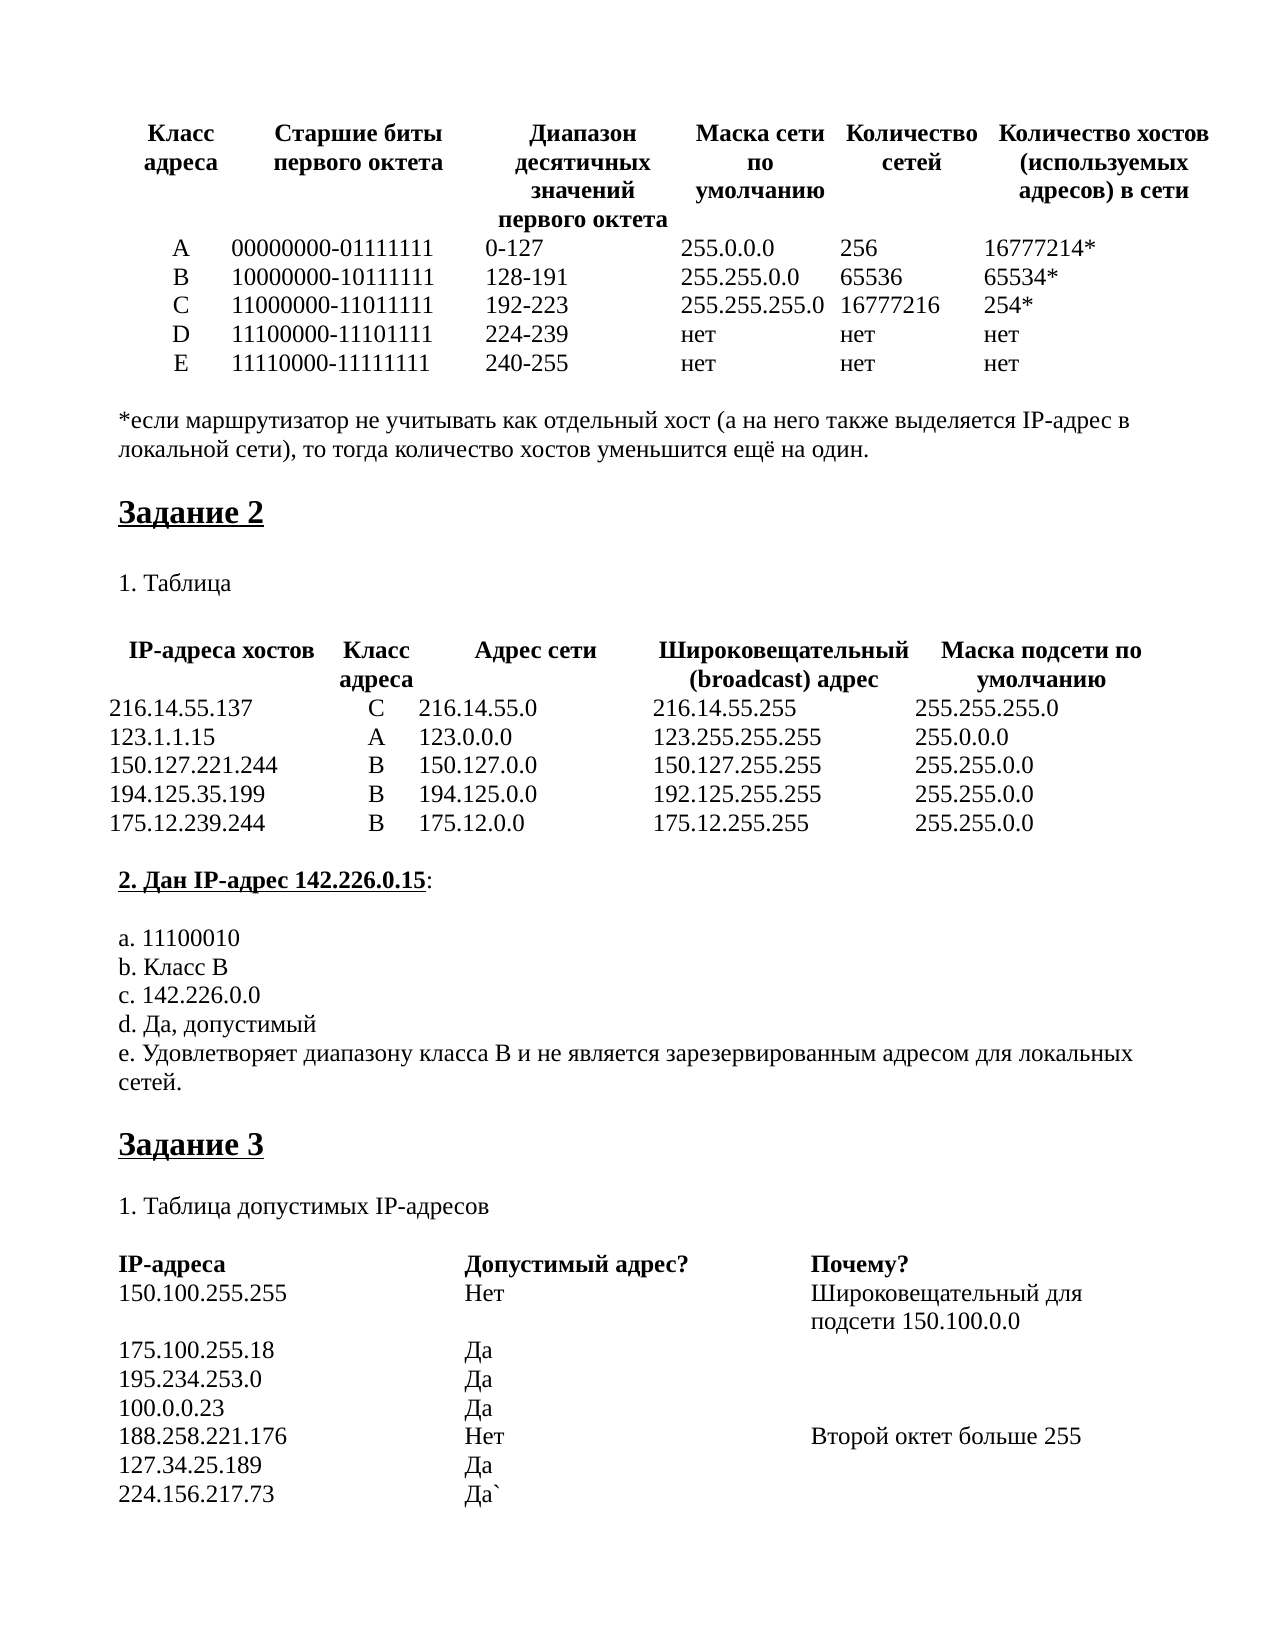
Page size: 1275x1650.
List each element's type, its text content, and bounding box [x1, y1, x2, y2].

table_cell 123.0.0.0 [418, 722, 653, 751]
table_cell 175.12.255.255 [653, 808, 915, 837]
text d. Да, допустимый [118, 1009, 1157, 1038]
table_header Класс адреса [131, 118, 231, 233]
table_cell Да [464, 1364, 811, 1393]
table_cell 11000000-11011111 [231, 291, 485, 319]
table_cell 127.34.25.189 [118, 1450, 464, 1479]
table_header Количество сетей [840, 118, 984, 233]
table_header Адрес сети [418, 636, 653, 693]
table_cell 100.0.0.23 [118, 1393, 464, 1421]
text a. 11100010 [118, 923, 1157, 952]
text c. 142.226.0.0 [118, 981, 1157, 1009]
table_cell 255.255.0.0 [915, 808, 1168, 837]
table_cell 216.14.55.0 [418, 693, 653, 722]
table_cell 195.234.253.0 [118, 1364, 464, 1393]
table_cell 175.100.255.18 [118, 1335, 464, 1364]
table_cell Да` [464, 1479, 811, 1508]
table_header Диапазон десятичных значений первого октета [485, 118, 681, 233]
text Задание 3 [118, 1124, 1157, 1163]
table_cell нет [984, 319, 1224, 348]
table_cell A [334, 722, 418, 751]
table_cell B [334, 751, 418, 779]
text 1. Таблица [118, 568, 1157, 597]
text Задание 2 [118, 492, 1157, 530]
table_cell Нет [464, 1278, 811, 1335]
table_cell нет [681, 319, 840, 348]
table_cell Да [464, 1393, 811, 1421]
table_cell [811, 1364, 1157, 1393]
table_cell 216.14.55.137 [109, 693, 334, 722]
table_cell E [131, 348, 231, 377]
text e. Удовлетворяет диапазону класса B и не является зарезервированным адресом для локальных сетей. [118, 1038, 1157, 1096]
table_cell 150.127.0.0 [418, 751, 653, 779]
table_cell Нет [464, 1421, 811, 1450]
table_cell нет [840, 348, 984, 377]
table_cell 194.125.35.199 [109, 779, 334, 808]
table_header Старшие биты первого октета [231, 118, 485, 233]
table_cell нет [681, 348, 840, 377]
table_cell 65536 [840, 262, 984, 291]
table_cell 224-239 [485, 319, 681, 348]
table_cell 255.0.0.0 [915, 722, 1168, 751]
table_header Широковещательный (broadcast) адрес [653, 636, 915, 693]
table_cell 255.255.0.0 [915, 751, 1168, 779]
table_cell 150.100.255.255 [118, 1278, 464, 1335]
text 1. Таблица допустимых IP-адресов [118, 1191, 1157, 1220]
text b. Класс B [118, 952, 1157, 981]
table_cell [811, 1450, 1157, 1479]
table_cell 255.0.0.0 [681, 233, 840, 262]
table_cell D [131, 319, 231, 348]
table_cell 192.125.255.255 [653, 779, 915, 808]
text 2. Дан IP-адрес 142.226.0.15: [118, 866, 1157, 894]
table_cell 255.255.255.0 [681, 291, 840, 319]
table_cell 16777216 [840, 291, 984, 319]
table_cell 123.255.255.255 [653, 722, 915, 751]
table_cell 188.258.221.176 [118, 1421, 464, 1450]
table_cell 00000000-01111111 [231, 233, 485, 262]
table_cell C [131, 291, 231, 319]
table_cell Да [464, 1335, 811, 1364]
table_cell C [334, 693, 418, 722]
table_cell 224.156.217.73 [118, 1479, 464, 1508]
table_cell 194.125.0.0 [418, 779, 653, 808]
table_cell A [131, 233, 231, 262]
table_cell нет [984, 348, 1224, 377]
text *если маршрутизатор не учитывать как отдельный хост (а на него также выделяется IP-адрес в локальной сети), то тогда количество хостов уменьшится ещё на один. [118, 406, 1157, 463]
table_cell Широковещательный для подсети 150.100.0.0 [811, 1278, 1157, 1335]
table_cell 255.255.0.0 [681, 262, 840, 291]
table_header Маска сети по умолчанию [681, 118, 840, 233]
table_cell 254* [984, 291, 1224, 319]
table_cell [811, 1479, 1157, 1508]
table_cell 150.127.221.244 [109, 751, 334, 779]
table_cell нет [840, 319, 984, 348]
table_cell 0-127 [485, 233, 681, 262]
table_cell 65534* [984, 262, 1224, 291]
table_cell 10000000-10111111 [231, 262, 485, 291]
table_header IP-адреса хостов [109, 636, 334, 693]
table_cell B [334, 779, 418, 808]
table_header Количество хостов (используемых адресов) в сети [984, 118, 1224, 233]
table_header Допустимый адрес? [464, 1249, 811, 1278]
table_cell 11100000-11101111 [231, 319, 485, 348]
table_cell 192-223 [485, 291, 681, 319]
table_cell 256 [840, 233, 984, 262]
table_cell 240-255 [485, 348, 681, 377]
table_cell 255.255.255.0 [915, 693, 1168, 722]
table_cell 150.127.255.255 [653, 751, 915, 779]
table_cell Да [464, 1450, 811, 1479]
table_cell B [131, 262, 231, 291]
table_cell 128-191 [485, 262, 681, 291]
table_cell 175.12.0.0 [418, 808, 653, 837]
table_header Класс адреса [334, 636, 418, 693]
table_cell 123.1.1.15 [109, 722, 334, 751]
table_header IP-адреса [118, 1249, 464, 1278]
table_cell 216.14.55.255 [653, 693, 915, 722]
table_cell Второй октет больше 255 [811, 1421, 1157, 1450]
table_cell 16777214* [984, 233, 1224, 262]
table_cell 175.12.239.244 [109, 808, 334, 837]
table_cell [811, 1393, 1157, 1421]
table_header Почему? [811, 1249, 1157, 1278]
table_header Маска подсети по умолчанию [915, 636, 1168, 693]
table_cell B [334, 808, 418, 837]
table_cell 11110000-11111111 [231, 348, 485, 377]
table_cell [811, 1335, 1157, 1364]
table_cell 255.255.0.0 [915, 779, 1168, 808]
